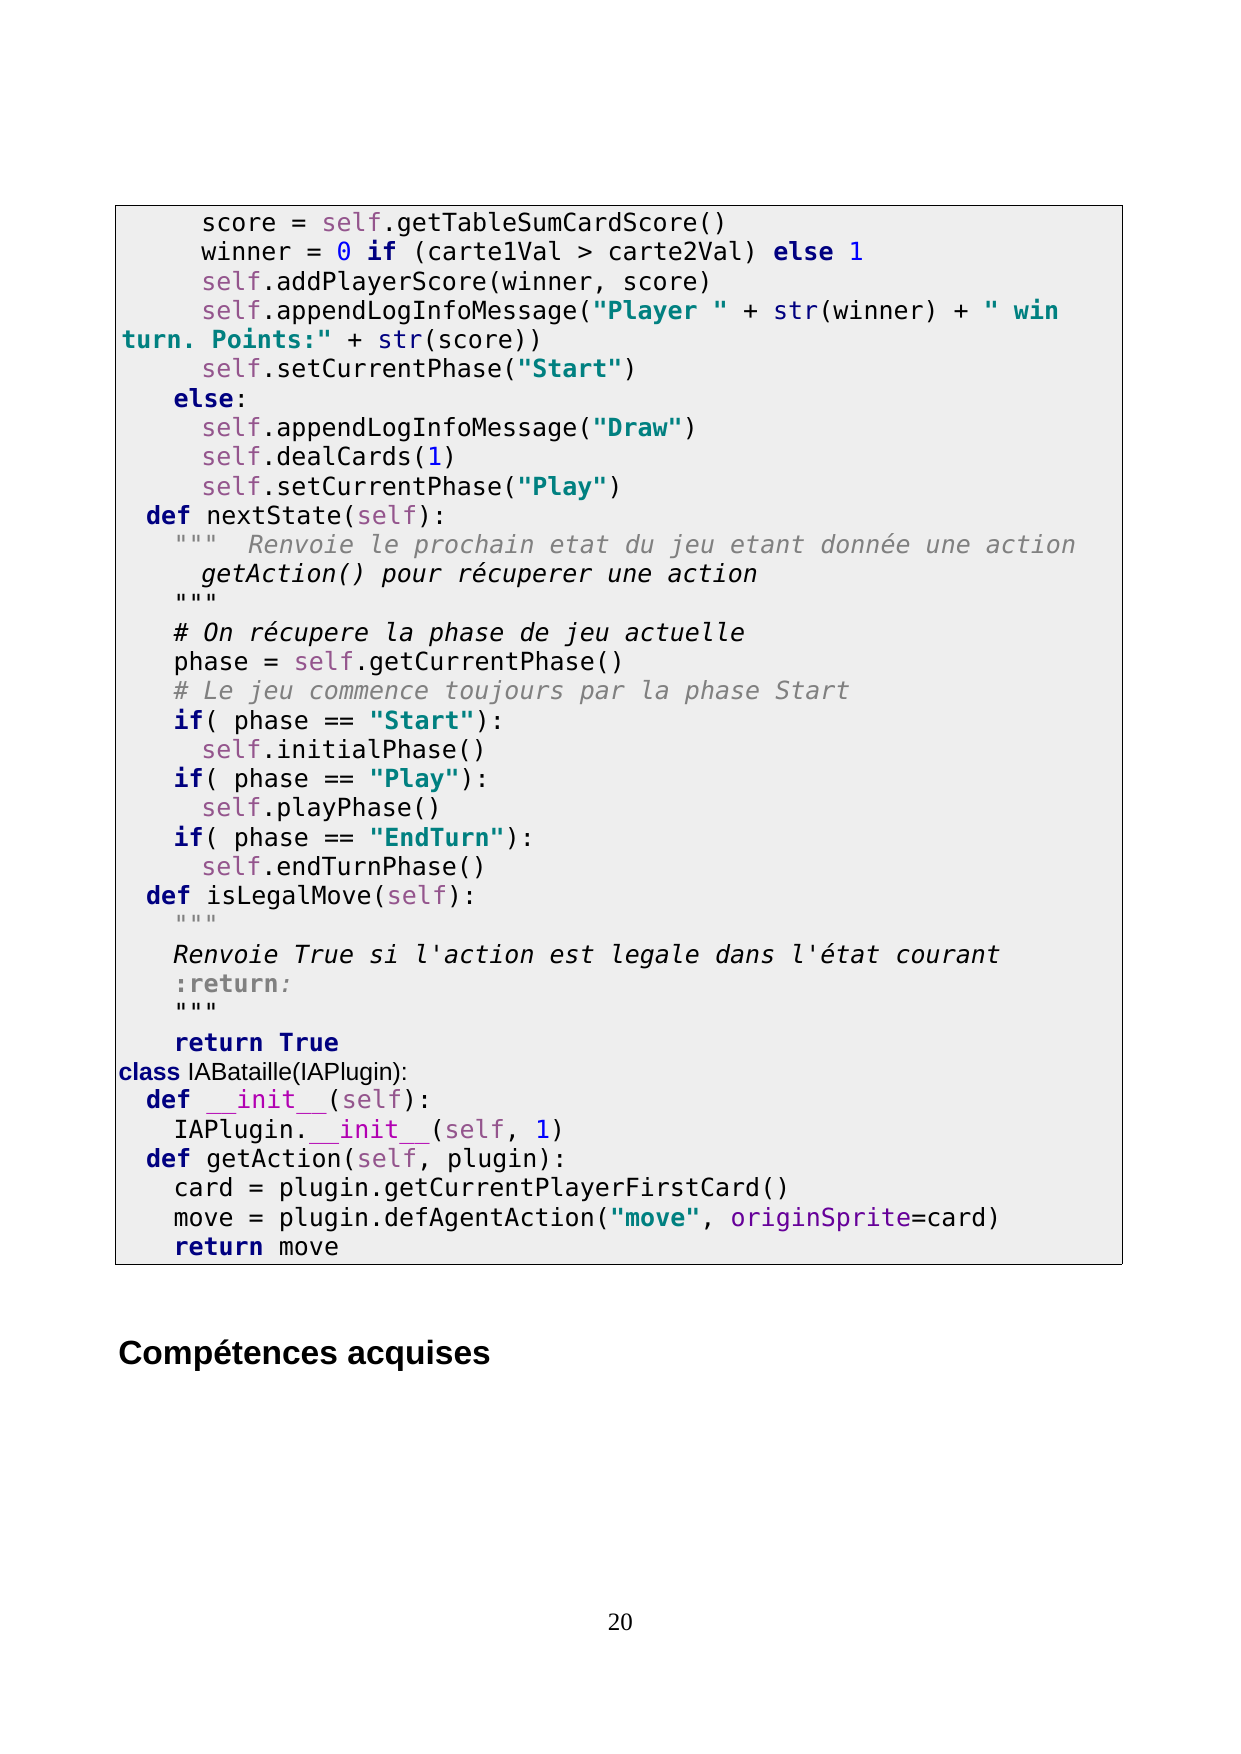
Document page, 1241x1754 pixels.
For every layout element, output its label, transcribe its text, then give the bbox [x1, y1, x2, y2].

text self.addPlayerScore(winner, score) [116, 264, 1122, 293]
text self.setCurrentPhase("Start") [116, 351, 1122, 381]
text :return: [116, 966, 1122, 995]
text """ [116, 586, 1122, 615]
text if( phase == "Start"): [116, 703, 1122, 732]
text self.initialPhase() [116, 732, 1122, 761]
text self.appendLogInfoMessage("Draw") [116, 410, 1122, 439]
text self.endTurnPhase() [116, 849, 1122, 878]
text # On récupere la phase de jeu actuelle [116, 615, 1122, 644]
text move = plugin.defAgentAction("move", originSprite=card) [116, 1199, 1122, 1229]
text IAPlugin.__init__(self, 1) [116, 1112, 1122, 1141]
text return True [116, 1024, 1122, 1054]
text self.playPhase() [116, 790, 1122, 820]
text if( phase == "Play"): [116, 761, 1122, 790]
text self.appendLogInfoMessage("Player " + str(winner) + " win turn. Points:" + str(score)) [116, 293, 1122, 351]
text phase = self.getCurrentPhase() [116, 644, 1122, 673]
text """ Renvoie le prochain etat du jeu etant donnée une action [116, 527, 1122, 556]
text # Le jeu commence toujours par la phase Start [116, 673, 1122, 703]
text def isLegalMove(self): [116, 878, 1122, 907]
text self.setCurrentPhase("Play") [116, 468, 1122, 498]
text getAction() pour récuperer une action [116, 556, 1122, 586]
text def __init__(self): [116, 1082, 1122, 1112]
text class IABataille(IAPlugin): [116, 1054, 1122, 1082]
text Renvoie True si l'action est legale dans l'état courant [116, 937, 1122, 966]
text if( phase == "EndTurn"): [116, 820, 1122, 849]
text self.dealCards(1) [116, 439, 1122, 468]
text else: [116, 381, 1122, 410]
text winner = 0 if (carte1Val > carte2Val) else 1 [116, 234, 1122, 264]
text """ [116, 907, 1122, 937]
subtitle Compétences acquises [118, 1333, 1122, 1372]
text return move [116, 1229, 1122, 1264]
text card = plugin.getCurrentPlayerFirstCard() [116, 1170, 1122, 1199]
text score = self.getTableSumCardScore() [116, 206, 1122, 234]
text def nextState(self): [116, 498, 1122, 527]
text def getAction(self, plugin): [116, 1141, 1122, 1170]
text """ [116, 995, 1122, 1024]
